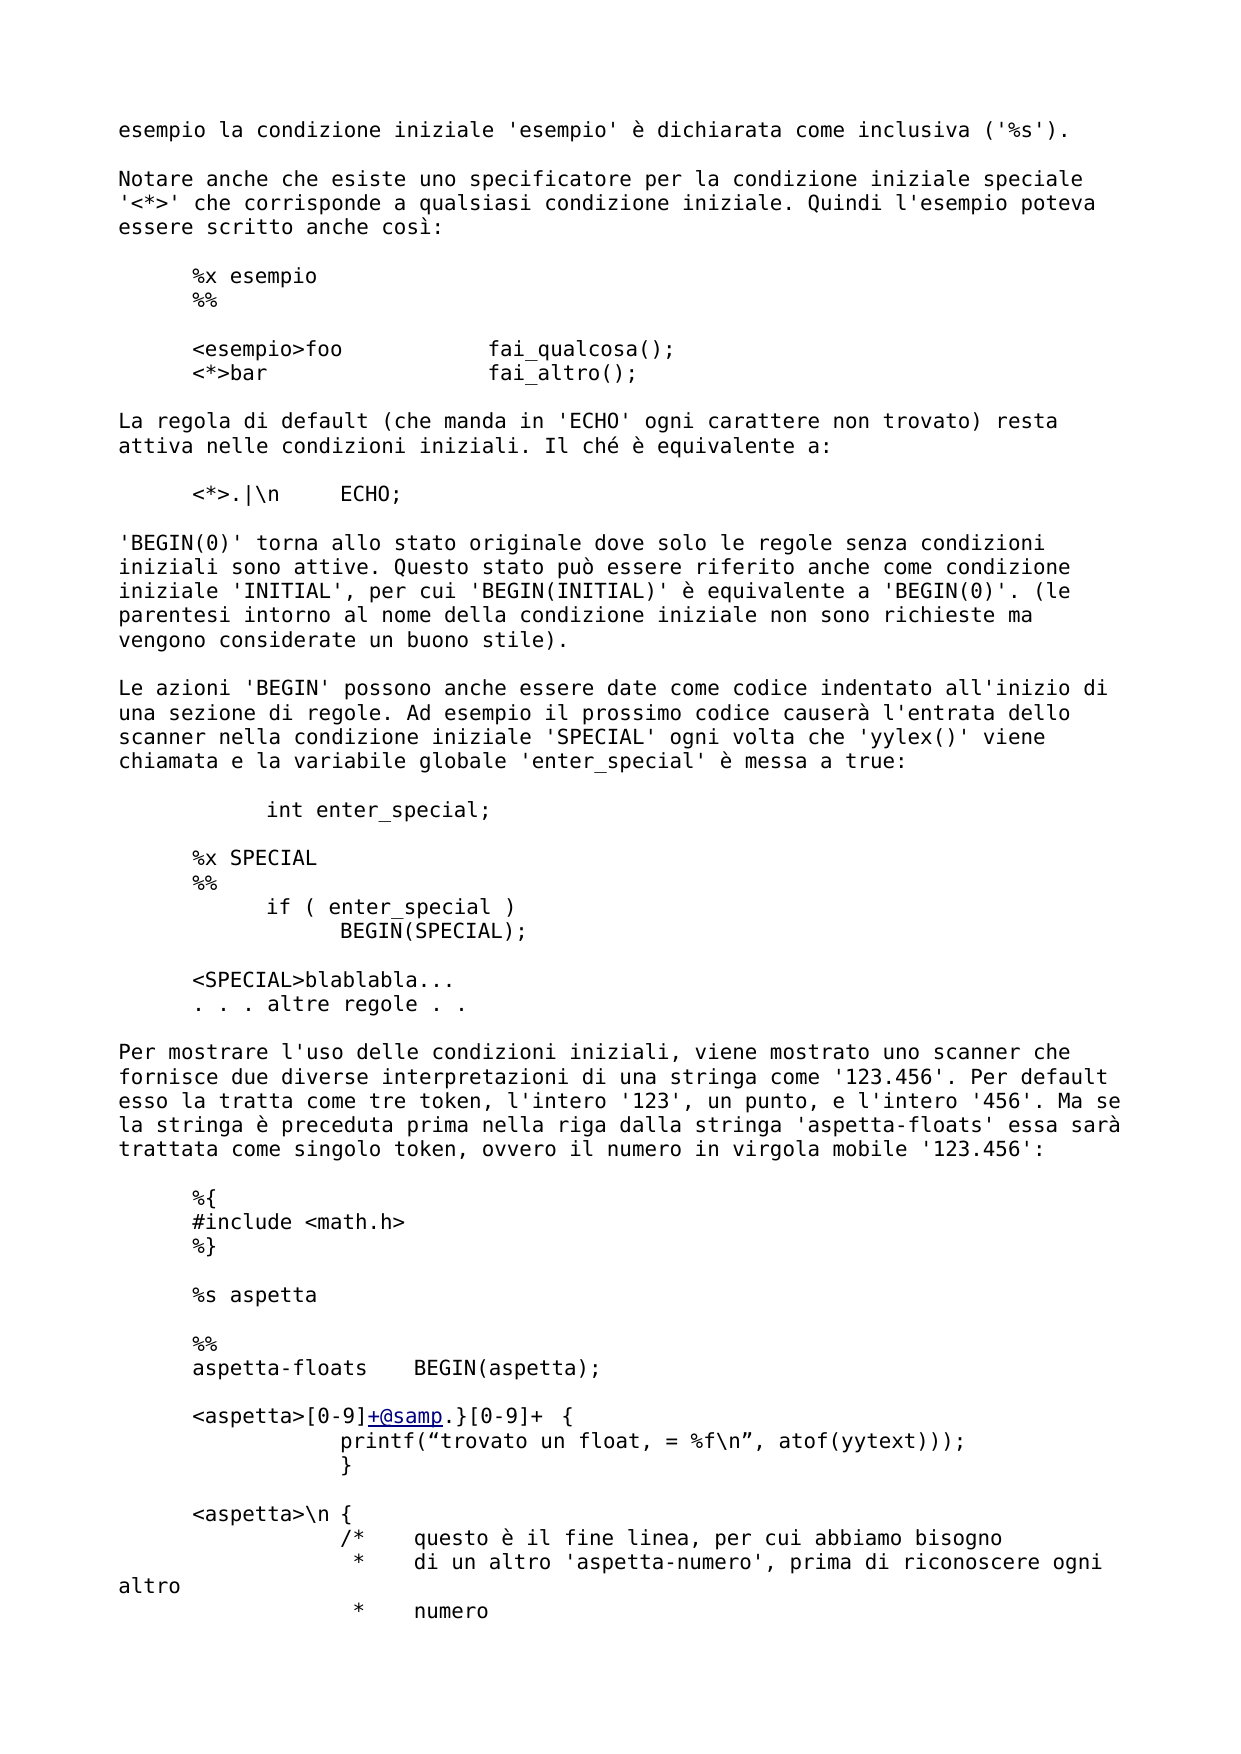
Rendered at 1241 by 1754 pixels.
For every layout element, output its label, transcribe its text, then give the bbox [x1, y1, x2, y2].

text . . . altre regole . . [118, 992, 1122, 1016]
text %{ [118, 1186, 1122, 1210]
text /* questo è il fine linea, per cui abbiamo bisogno [118, 1526, 1122, 1550]
text printf(“trovato un float, = %f\n”, atof(yytext))); [118, 1429, 1122, 1453]
text %x esempio [118, 264, 1122, 288]
text * numero [118, 1599, 1122, 1623]
text BEGIN(SPECIAL); [118, 919, 1122, 943]
text %s aspetta [118, 1283, 1122, 1307]
text int enter_special; [118, 798, 1122, 822]
text if ( enter_special ) [118, 895, 1122, 919]
text <esempio>foo fai_qualcosa(); [118, 337, 1122, 361]
text aspetta-floats BEGIN(aspetta); [118, 1356, 1122, 1380]
text <aspetta>[0-9]+@samp.}[0-9]+ { [118, 1404, 1122, 1429]
text esempio la condizione iniziale 'esempio' è dichiarata come inclusiva ('%s'). [118, 118, 1122, 142]
text } [118, 1453, 1122, 1477]
text <*>.|\n ECHO; [118, 482, 1122, 506]
text %} [118, 1234, 1122, 1259]
text <SPECIAL>blablabla... [118, 968, 1122, 992]
text La regola di default (che manda in 'ECHO' ogni carattere non trovato) resta attiva nelle condizioni iniziali. Il ché è equivalente a: [118, 409, 1122, 458]
text * di un altro 'aspetta-numero', prima di riconoscere ogni altro [118, 1550, 1122, 1599]
text <*>bar fai_altro(); [118, 361, 1122, 385]
text %% [118, 871, 1122, 895]
text Per mostrare l'uso delle condizioni iniziali, viene mostrato uno scanner che fornisce due diverse interpretazioni di una stringa come '123.456'. Per default esso la tratta come tre token, l'intero '123', un punto, e l'intero '456'. Ma se la stringa è preceduta prima nella riga dalla stringa 'aspetta-floats' essa sarà trattata come singolo token, ovvero il numero in virgola mobile '123.456': [118, 1040, 1122, 1162]
text Le azioni 'BEGIN' possono anche essere date come codice indentato all'inizio di una sezione di regole. Ad esempio il prossimo codice causerà l'entrata dello scanner nella condizione iniziale 'SPECIAL' ogni volta che 'yylex()' viene chiamata e la variabile globale 'enter_special' è messa a true: [118, 676, 1122, 773]
text <aspetta>\n { [118, 1502, 1122, 1526]
text Notare anche che esiste uno specificatore per la condizione iniziale speciale '<*>' che corrisponde a qualsiasi condizione iniziale. Quindi l'esempio poteva essere scritto anche così: [118, 167, 1122, 239]
text 'BEGIN(0)' torna allo stato originale dove solo le regole senza condizioni iniziali sono attive. Questo stato può essere riferito anche come condizione iniziale 'INITIAL', per cui 'BEGIN(INITIAL)' è equivalente a 'BEGIN(0)'. (le parentesi intorno al nome della condizione iniziale non sono richieste ma vengono considerate un buono stile). [118, 531, 1122, 652]
text %% [118, 1332, 1122, 1356]
text #include <math.h> [118, 1210, 1122, 1234]
text %x SPECIAL [118, 846, 1122, 871]
text %% [118, 288, 1122, 312]
